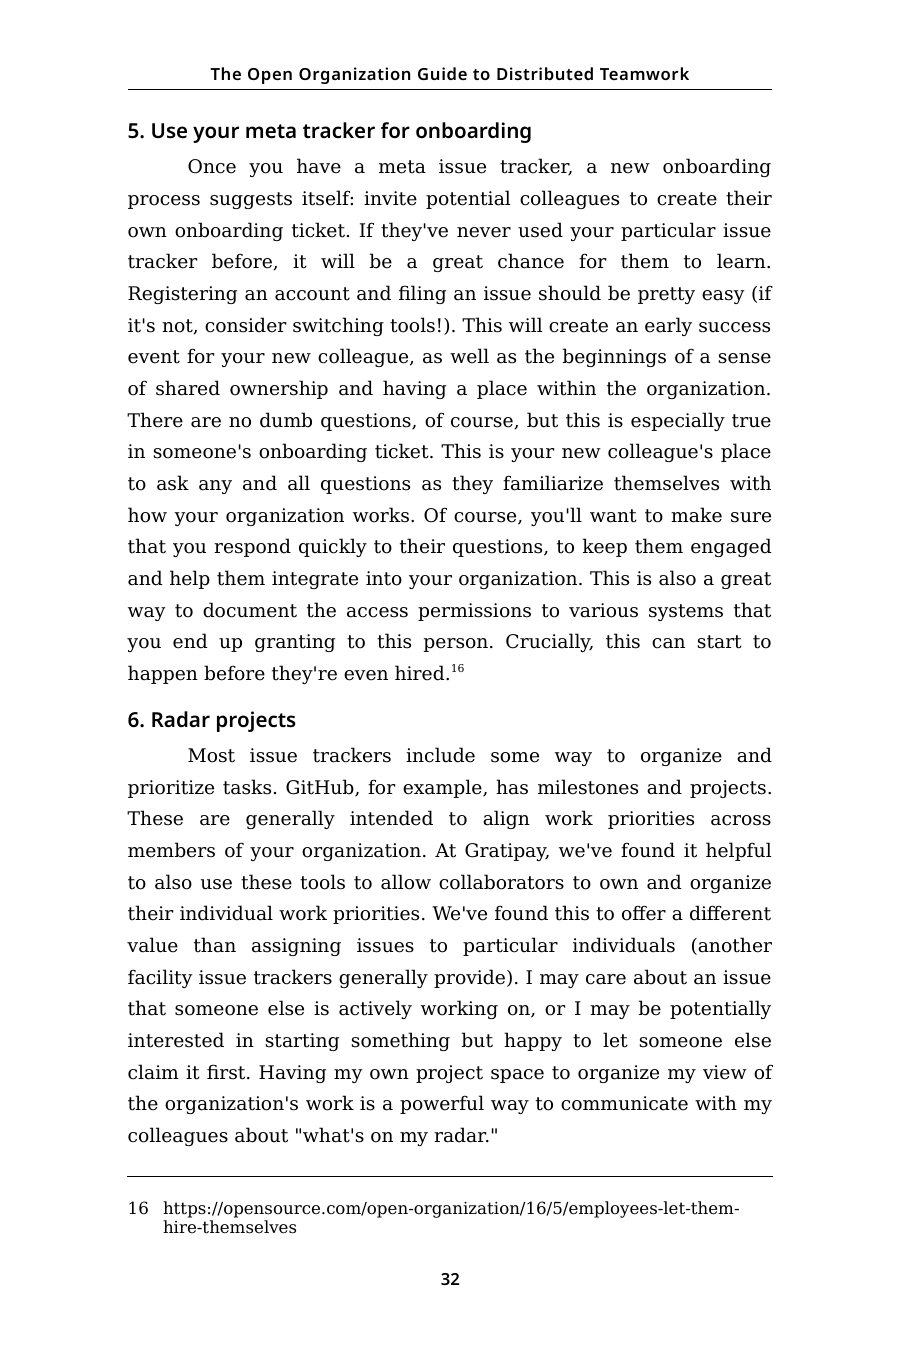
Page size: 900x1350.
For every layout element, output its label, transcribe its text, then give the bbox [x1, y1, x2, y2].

text Once you have a meta issue tracker, a new onboarding process suggests itself: invite potential colleagues to create their own onboarding ticket. If they've never used your particular issue tracker before, it will be a great chance for them to learn. Registering an account and filing an issue should be pretty easy (if it's not, consider switching tools!). This will create an early success event for your new colleague, as well as the beginnings of a sense of shared ownership and having a place within the organization. There are no dumb questions, of course, but this is especially true in someone's onboarding ticket. This is your new colleague's place to ask any and all questions as they familiarize themselves with how your organization works. Of course, you'll want to make sure that you respond quickly to their questions, to keep them engaged and help them integrate into your organization. This is also a great way to document the access permissions to various systems that you end up granting to this person. Crucially, this can start to happen before they're even hired. [127, 156, 772, 685]
subtitle 5. Use your meta tracker for onboarding [127, 118, 772, 144]
text https://opensource.com/open-organization/16/5/employees-let-them-hire-themselves [127, 1198, 772, 1237]
subtitle 6. Radar projects [127, 707, 772, 732]
text Most issue trackers include some way to organize and prioritize tasks. GitHub, for example, has milestones and projects. These are generally intended to align work priorities across members of your organization. At Gratipay, we've found it helpful to also use these tools to allow collaborators to own and organize their individual work priorities. We've found this to offer a different value than assigning issues to particular individuals (another facility issue trackers generally provide). I may care about an issue that someone else is actively working on, or I may be potentially interested in starting something but happy to let someone else claim it first. Having my own project space to organize my view of the organization's work is a powerful way to communicate with my colleagues about "what's on my radar." [127, 745, 772, 1147]
